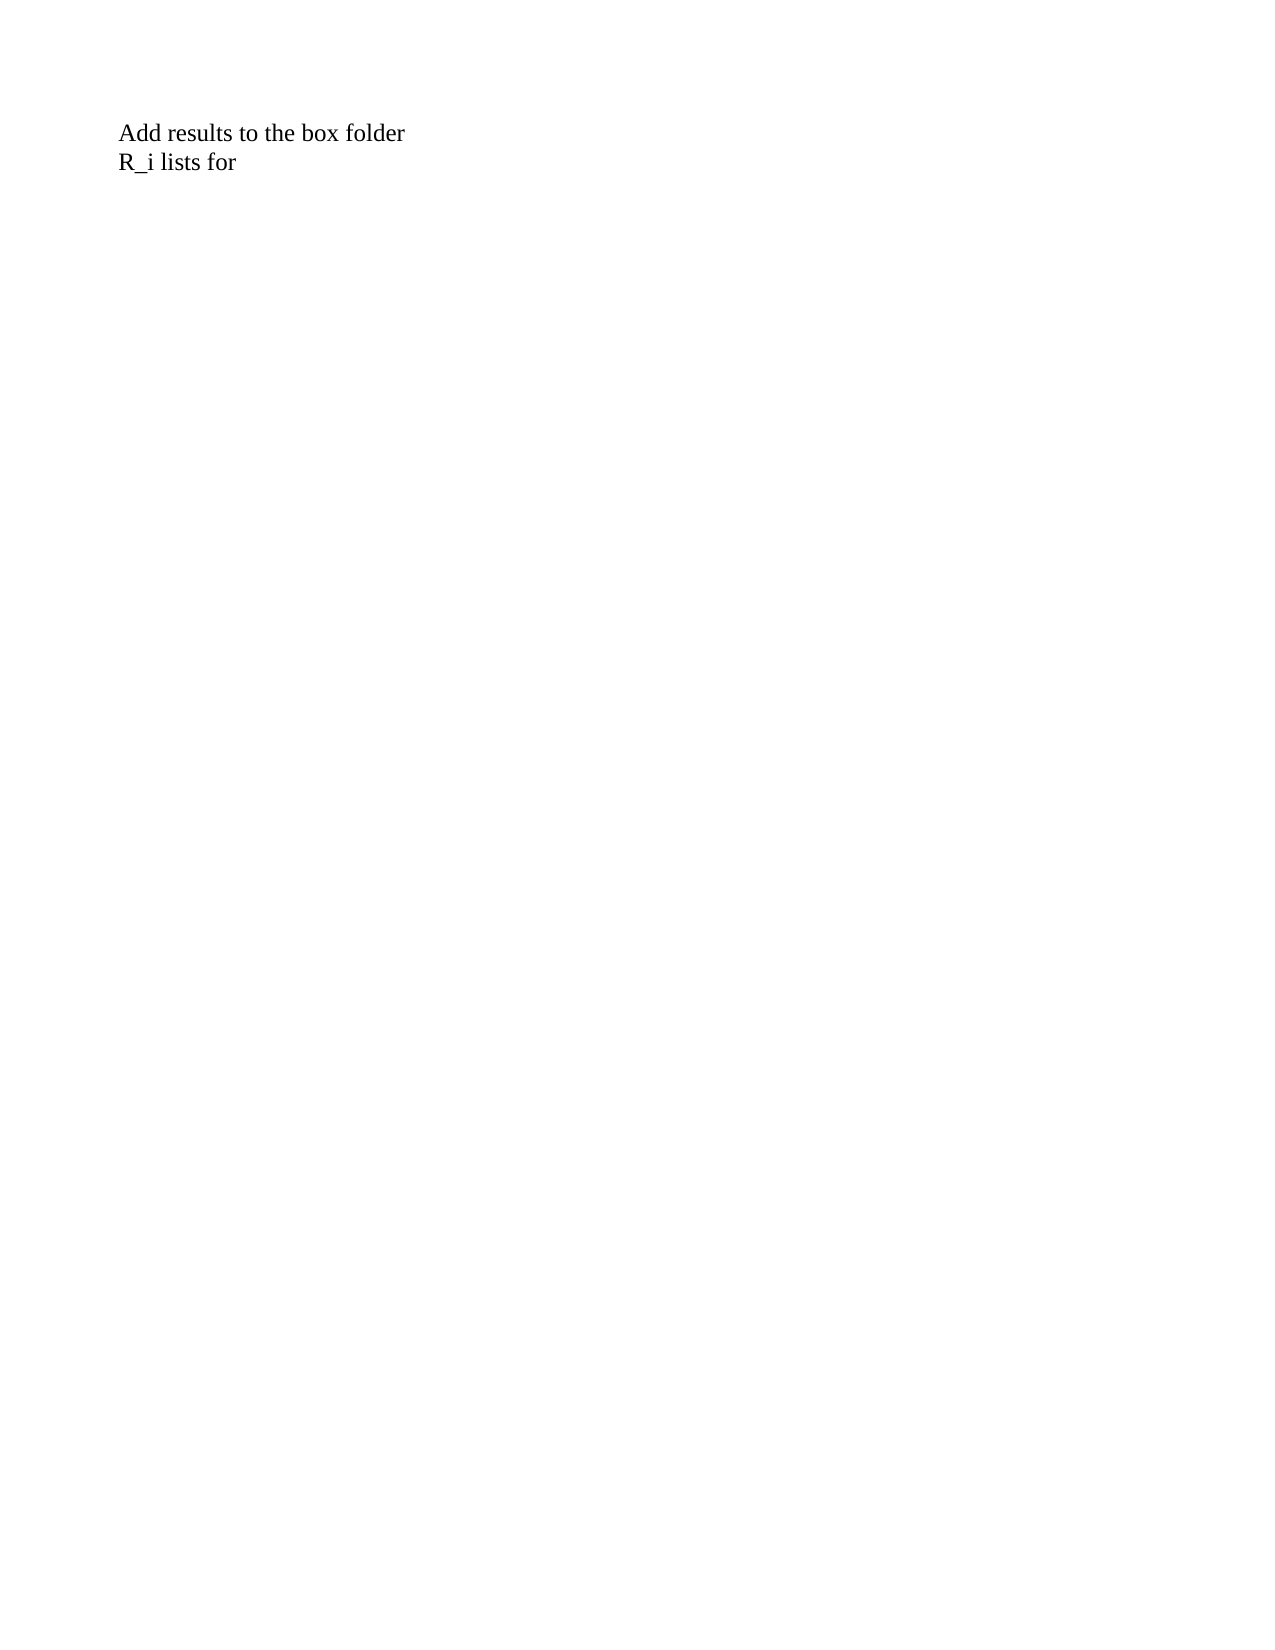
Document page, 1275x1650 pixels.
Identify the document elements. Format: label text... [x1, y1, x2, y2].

text R_i lists for [118, 147, 1157, 176]
text Add results to the box folder [118, 118, 1157, 147]
